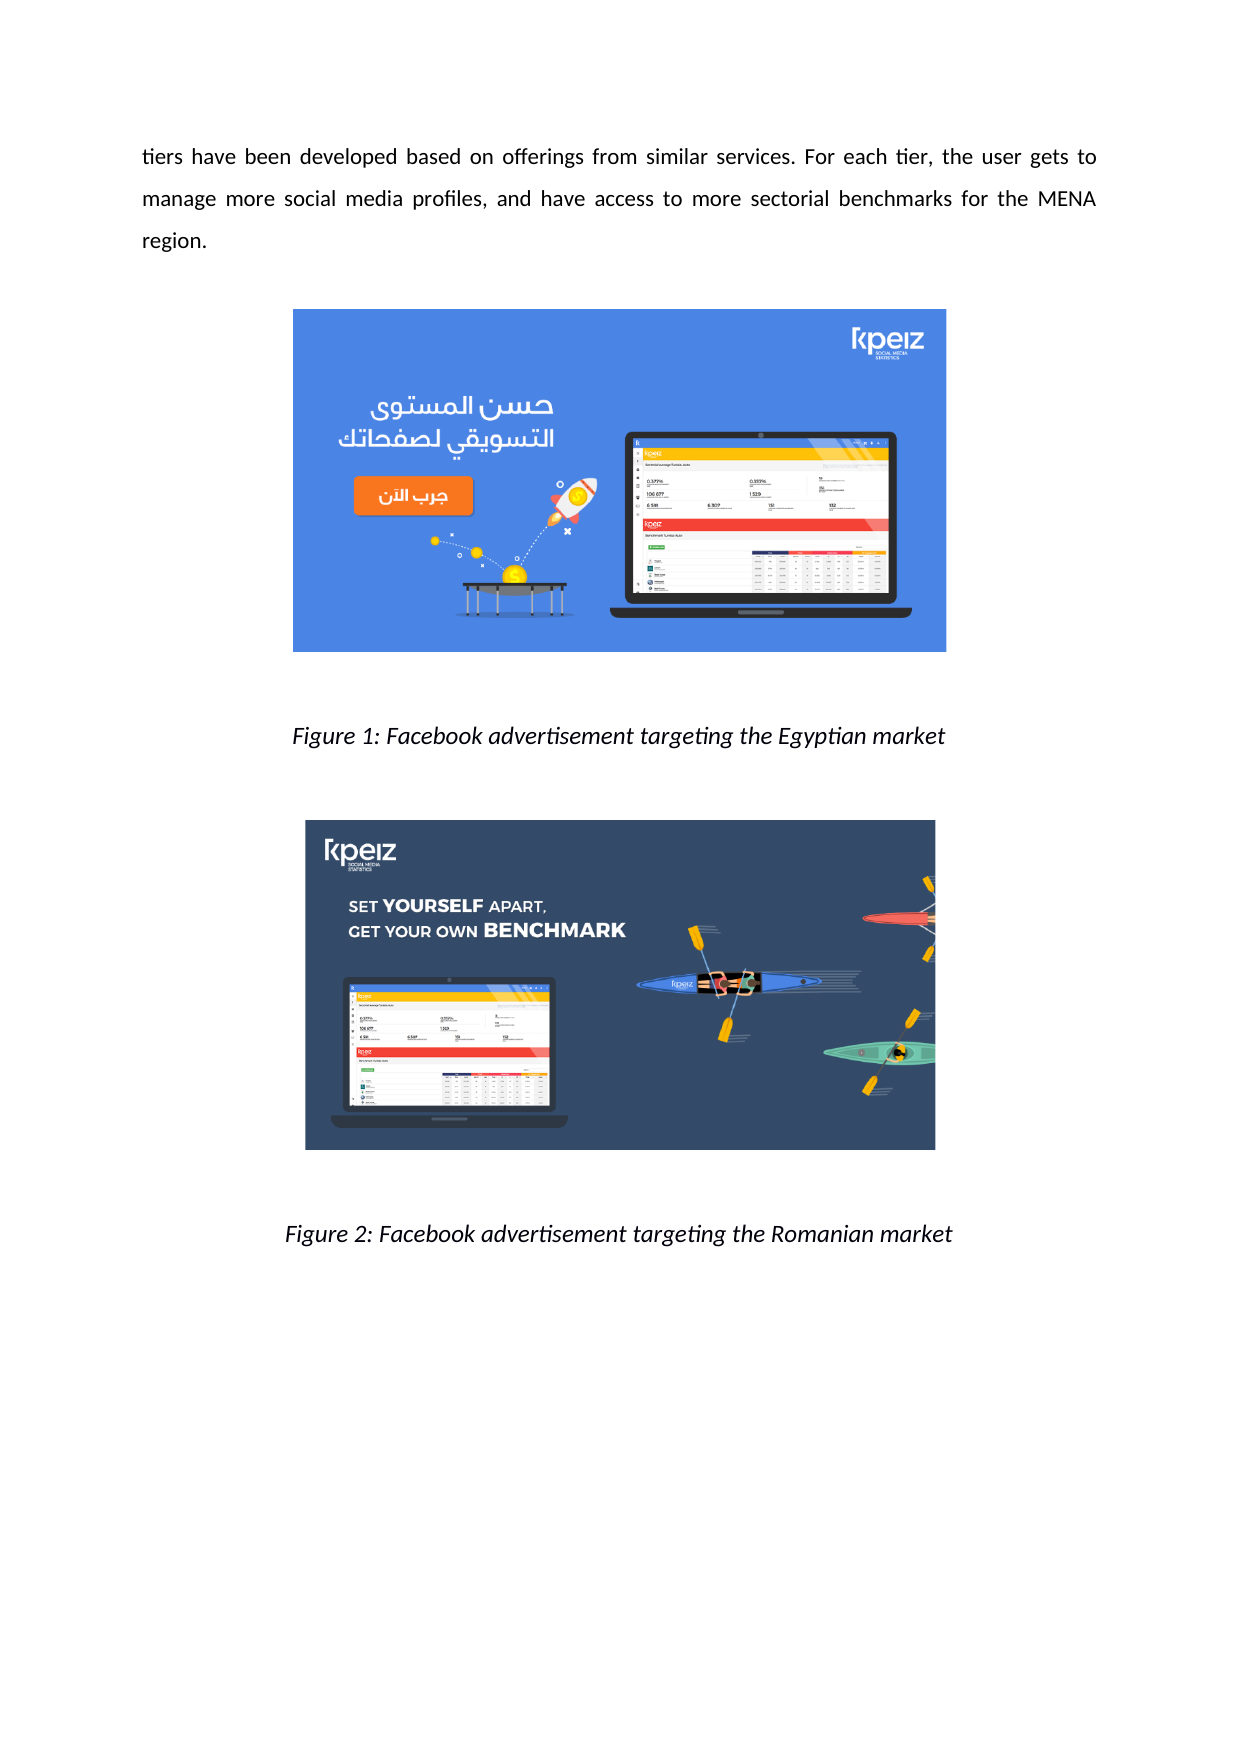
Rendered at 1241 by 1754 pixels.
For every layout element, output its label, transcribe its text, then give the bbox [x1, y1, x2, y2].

text Figure 2: Facebook advertisement targeting the Romanian market [142, 1218, 1098, 1249]
picture [305, 820, 936, 1150]
picture [293, 309, 947, 652]
text tiers have been developed based on offerings from similar services. For each tier, the user gets to manage more social media profiles, and have access to more sectorial benchmarks for the MENA region. [142, 142, 1098, 254]
text Figure 1: Facebook advertisement targeting the Egyptian market [142, 720, 1098, 751]
